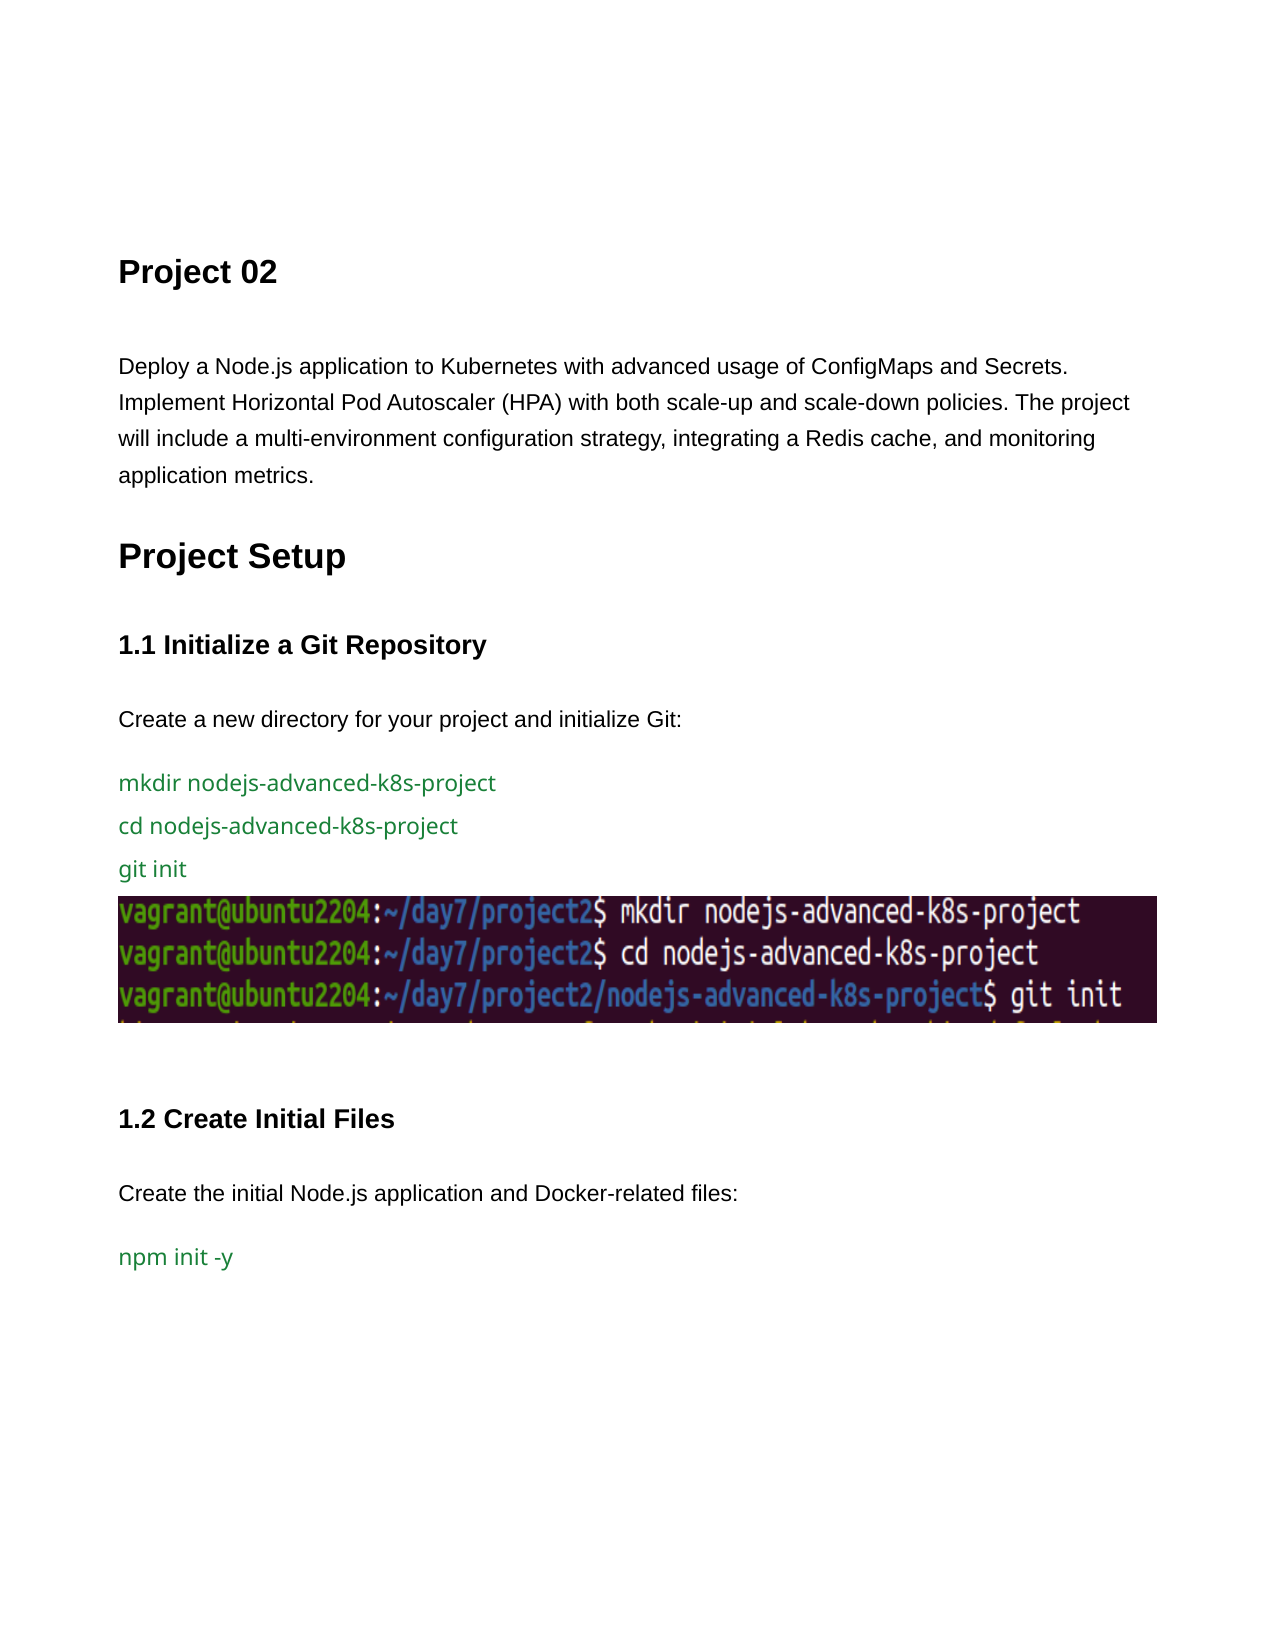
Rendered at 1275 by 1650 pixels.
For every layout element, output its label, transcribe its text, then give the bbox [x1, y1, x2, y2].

text Create a new directory for your project and initialize Git: [118, 706, 1157, 732]
text cd nodejs-advanced-k8s-project [118, 810, 1157, 841]
text Create the initial Node.js application and Docker-related files: [118, 1180, 1157, 1206]
subtitle 1.1 Initialize a Git Repository [118, 629, 1157, 660]
text git init [118, 853, 1157, 884]
picture [118, 896, 1157, 1023]
text mkdir nodejs-advanced-k8s-project [118, 767, 1157, 798]
text Project 02 [118, 252, 1157, 290]
subtitle 1.2 Create Initial Files [118, 1103, 1157, 1134]
text Deploy a Node.js application to Kubernetes with advanced usage of ConfigMaps and Secrets. Implement Horizontal Pod Autoscaler (HPA) with both scale-up and scale-down policies. The project will include a multi-environment configuration strategy, integrating a Redis cache, and monitoring application metrics. [118, 353, 1157, 488]
text npm init -y [118, 1241, 1157, 1272]
subtitle Project Setup [118, 536, 1157, 576]
